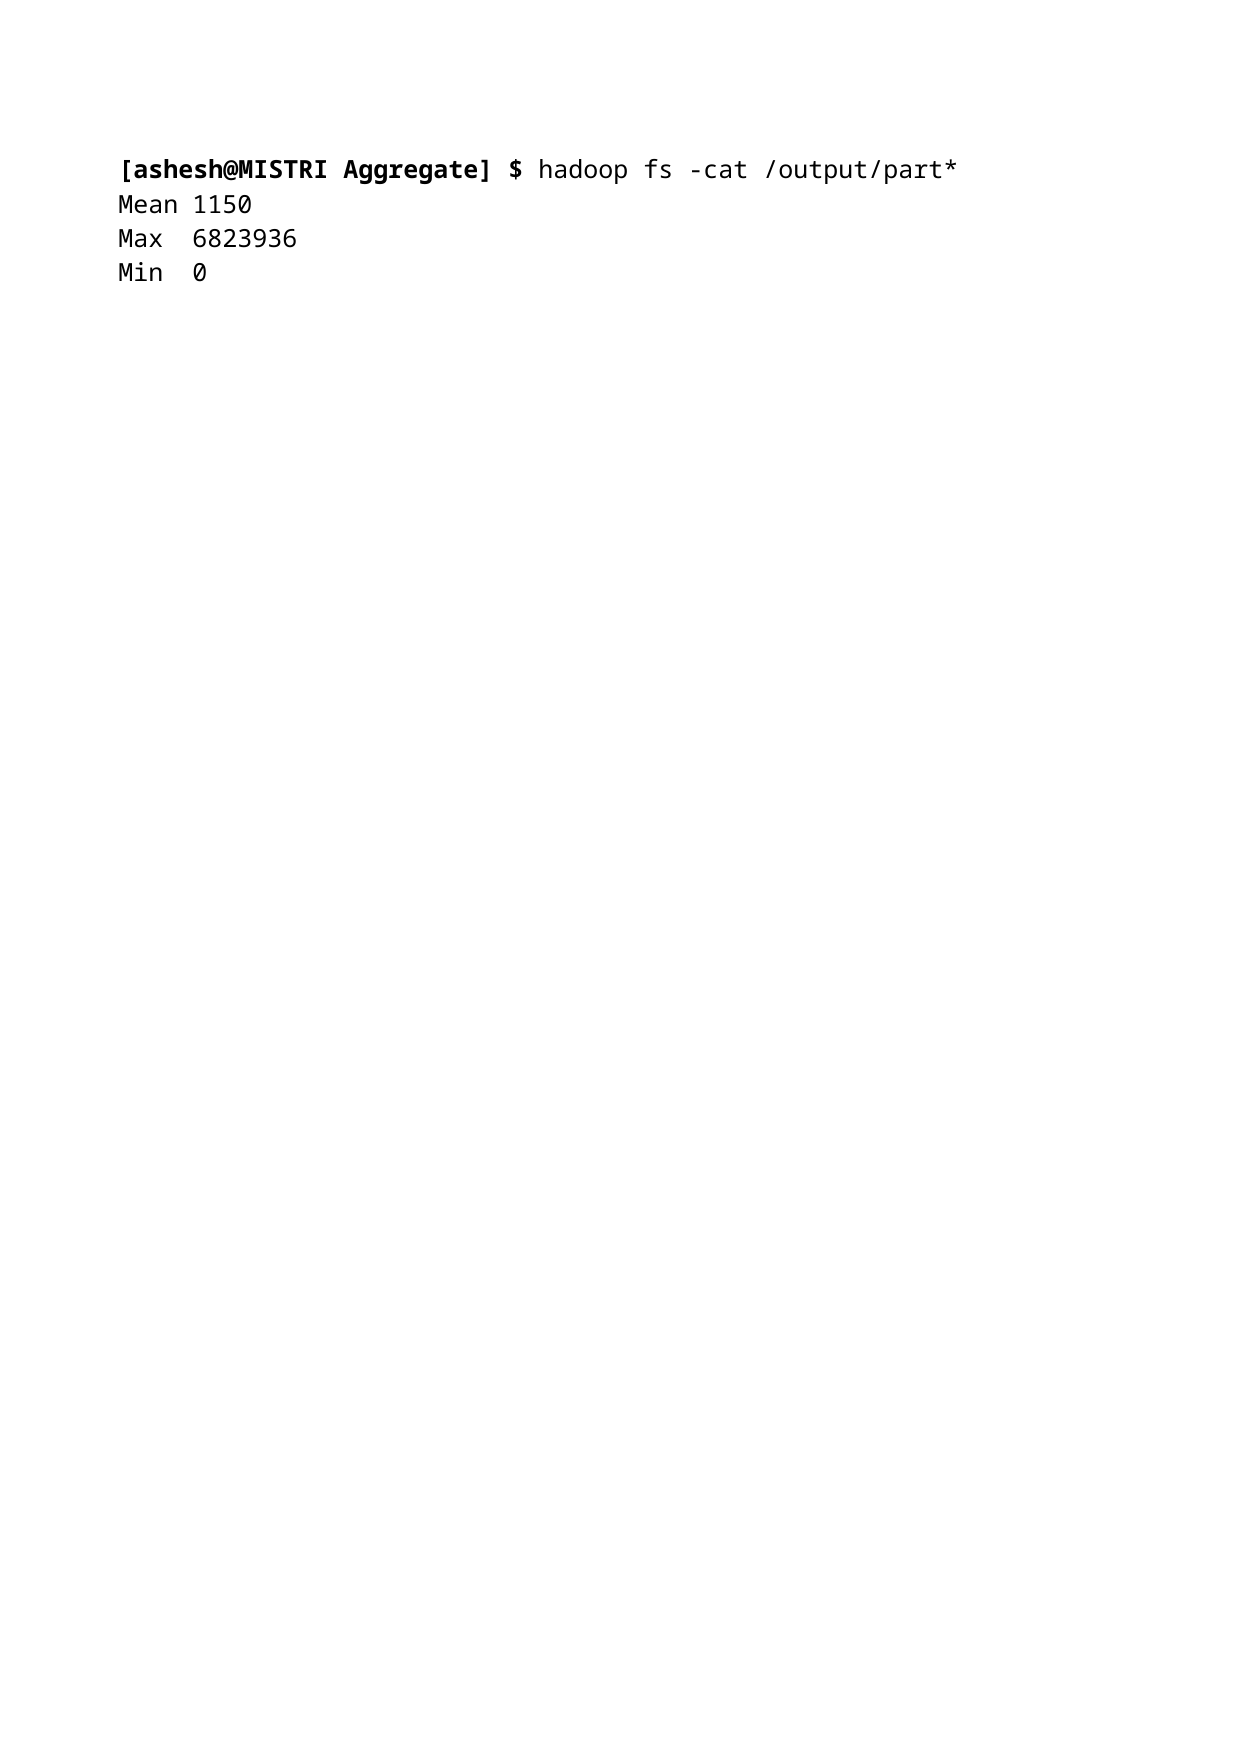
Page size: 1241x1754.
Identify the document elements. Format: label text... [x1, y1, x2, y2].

text [ashesh@MISTRI Aggregate] $ hadoop fs -cat /output/part* [118, 152, 1122, 186]
text Min 0 [118, 254, 1122, 288]
text Mean 1150 [118, 186, 1122, 220]
text Max 6823936 [118, 220, 1122, 254]
